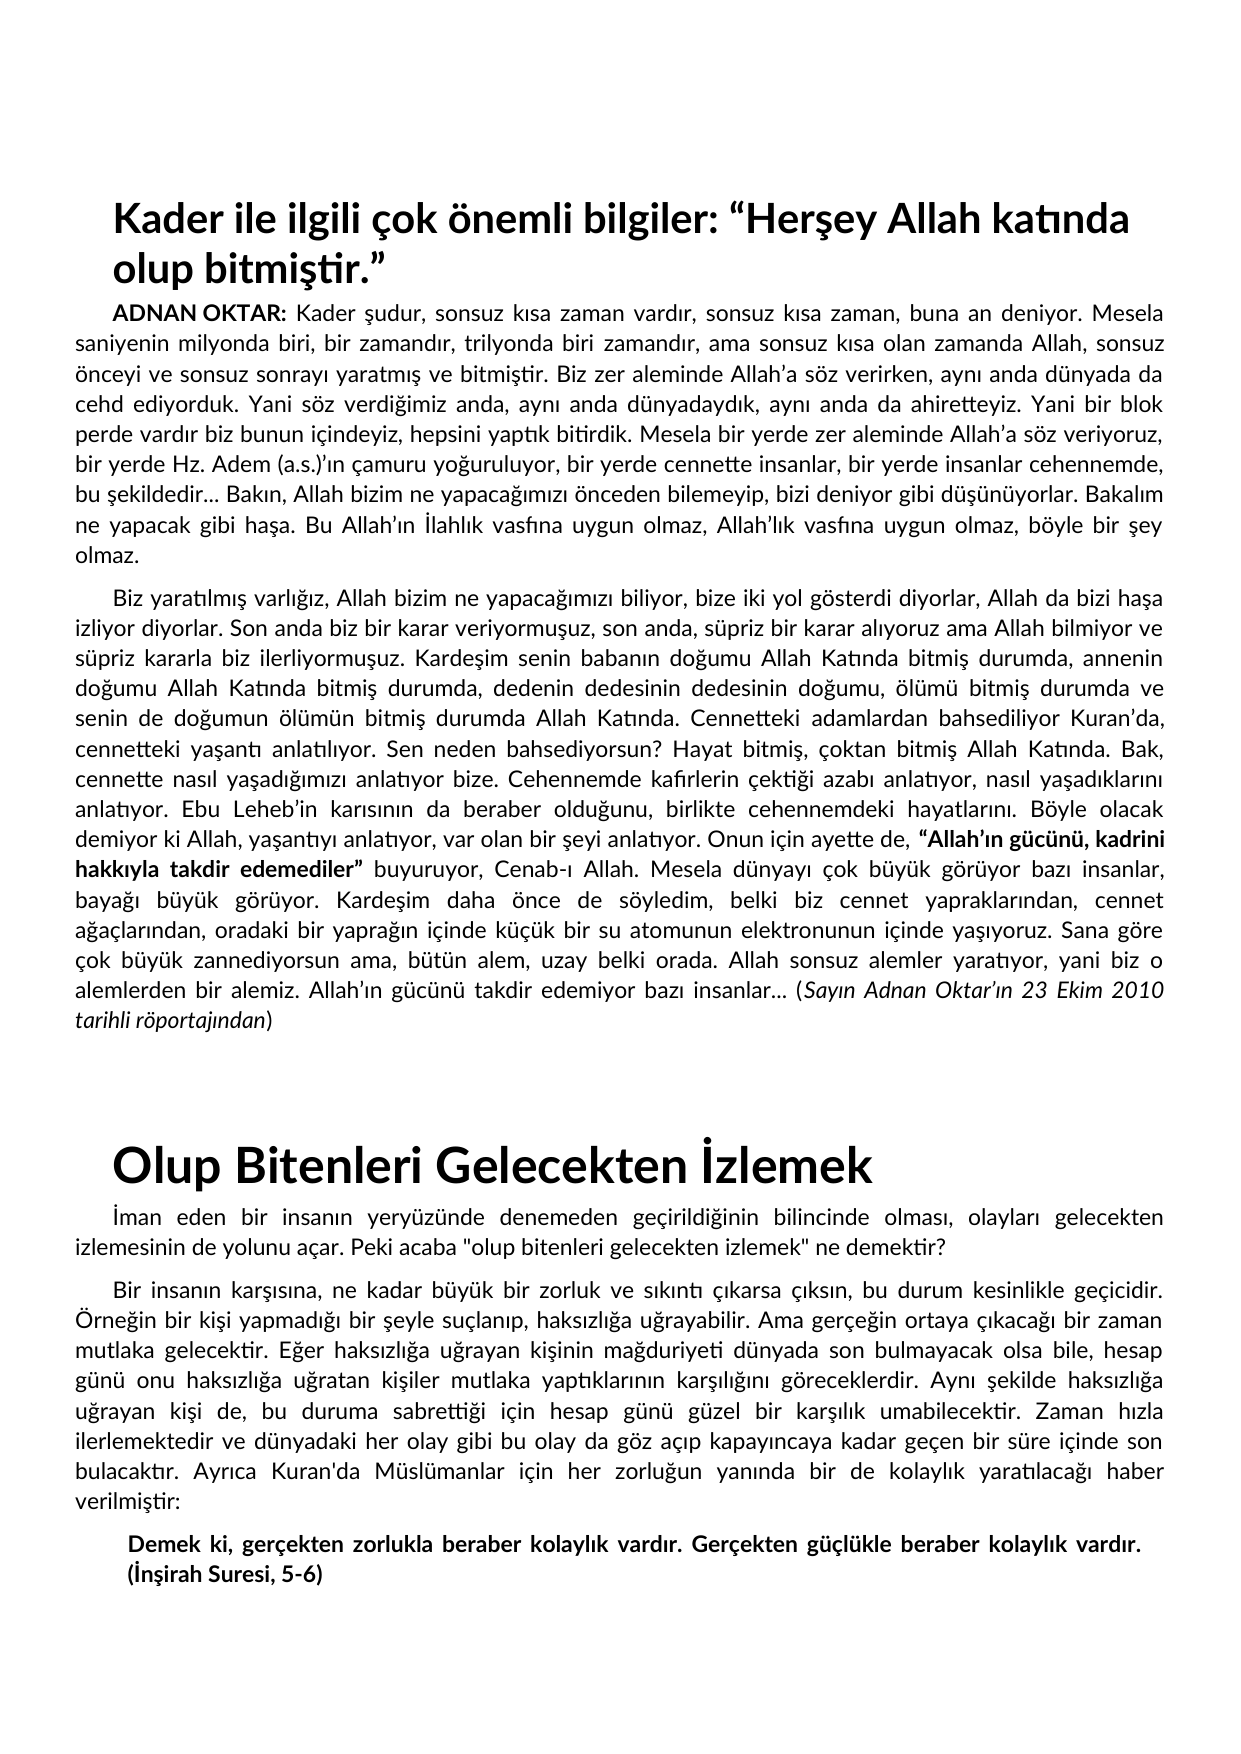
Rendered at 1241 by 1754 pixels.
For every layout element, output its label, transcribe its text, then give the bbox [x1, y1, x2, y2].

text Biz yaratılmış varlığız, Allah bizim ne yapacağımızı biliyor, bize iki yol gösterdi diyorlar, Allah da bizi haşa izliyor diyorlar. Son anda biz bir karar veriyormuşuz, son anda, süpriz bir karar alıyoruz ama Allah bilmiyor ve süpriz kararla biz ilerliyormuşuz. Kardeşim senin babanın doğumu Allah Katında bitmiş durumda, annenin doğumu Allah Katında bitmiş durumda, dedenin dedesinin dedesinin doğumu, ölümü bitmiş durumda ve senin de doğumun ölümün bitmiş durumda Allah Katında. Cennetteki adamlardan bahsediliyor Kuran’da, cennetteki yaşantı anlatılıyor. Sen neden bahsediyorsun? Hayat bitmiş, çoktan bitmiş Allah Katında. Bak, cennette nasıl yaşadığımızı anlatıyor bize. Cehennemde kafirlerin çektiği azabı anlatıyor, nasıl yaşadıklarını anlatıyor. Ebu Leheb’in karısının da beraber olduğunu, birlikte cehennemdeki hayatlarını. Böyle olacak demiyor ki Allah, yaşantıyı anlatıyor, var olan bir şeyi anlatıyor. Onun için ayette de, “Allah’ın gücünü, kadrini hakkıyla takdir edemediler” buyuruyor, Cenab-ı Allah. Mesela dünyayı çok büyük görüyor bazı insanlar, bayağı büyük görüyor. Kardeşim daha önce de söyledim, belki biz cennet yapraklarından, cennet ağaçlarından, oradaki bir yaprağın içinde küçük bir su atomunun elektronunun içinde yaşıyoruz. Sana göre çok büyük zannediyorsun ama, bütün alem, uzay belki orada. Allah sonsuz alemler yaratıyor, yani biz o alemlerden bir alemiz. Allah’ın gücünü takdir edemiyor bazı insanlar... (Sayın Adnan Oktar’ın 23 Ekim 2010 tarihli röportajından) [75, 583, 1165, 1034]
text Bir insanın karşısına, ne kadar büyük bir zorluk ve sıkıntı çıkarsa çıksın, bu durum kesinlikle geçicidir. Örneğin bir kişi yapmadığı bir şeyle suçlanıp, haksızlığa uğrayabilir. Ama gerçeğin ortaya çıkacağı bir zaman mutlaka gelecektir. Eğer haksızlığa uğrayan kişinin mağduriyeti dünyada son bulmayacak olsa bile, hesap günü onu haksızlığa uğratan kişiler mutlaka yaptıklarının karşılığını göreceklerdir. Aynı şekilde haksızlığa uğrayan kişi de, bu duruma sabrettiği için hesap günü güzel bir karşılık umabilecektir. Zaman hızla ilerlemektedir ve dünyadaki her olay gibi bu olay da göz açıp kapayıncaya kadar geçen bir süre içinde son bulacaktır. Ayrıca Kuran'da Müslümanlar için her zorluğun yanında bir de kolaylık yaratılacağı haber verilmiştir: [75, 1276, 1165, 1514]
text İman eden bir insanın yeryüzünde denemeden geçirildiğinin bilincinde olması, olayları gelecekten izlemesinin de yolunu açar. Peki acaba "olup bitenleri gelecekten izlemek" ne demektir? [75, 1203, 1165, 1260]
subtitle Kader ile ilgili çok önemli bilgiler: “Herşey Allah katında olup bitmiştir.” [112, 193, 1165, 293]
text Demek ki, gerçekten zorlukla beraber kolaylık vardır. Gerçekten güçlükle beraber kolaylık vardır. (İnşirah Suresi, 5-6) [127, 1530, 1143, 1587]
subtitle Olup Bitenleri Gelecekten İzlemek [112, 1134, 1165, 1194]
text ADNAN OKTAR: Kader şudur, sonsuz kısa zaman vardır, sonsuz kısa zaman, buna an deniyor. Mesela saniyenin milyonda biri, bir zamandır, trilyonda biri zamandır, ama sonsuz kısa olan zamanda Allah, sonsuz önceyi ve sonsuz sonrayı yaratmış ve bitmiştir. Biz zer aleminde Allah’a söz verirken, aynı anda dünyada da cehd ediyorduk. Yani söz verdiğimiz anda, aynı anda dünyadaydık, aynı anda da ahiretteyiz. Yani bir blok perde vardır biz bunun içindeyiz, hepsini yaptık bitirdik. Mesela bir yerde zer aleminde Allah’a söz veriyoruz, bir yerde Hz. Adem (a.s.)’ın çamuru yoğuruluyor, bir yerde cennette insanlar, bir yerde insanlar cehennemde, bu şekildedir... Bakın, Allah bizim ne yapacağımızı önceden bilemeyip, bizi deniyor gibi düşünüyorlar. Bakalım ne yapacak gibi haşa. Bu Allah’ın İlahlık vasfına uygun olmaz, Allah’lık vasfına uygun olmaz, böyle bir şey olmaz. [75, 299, 1165, 568]
